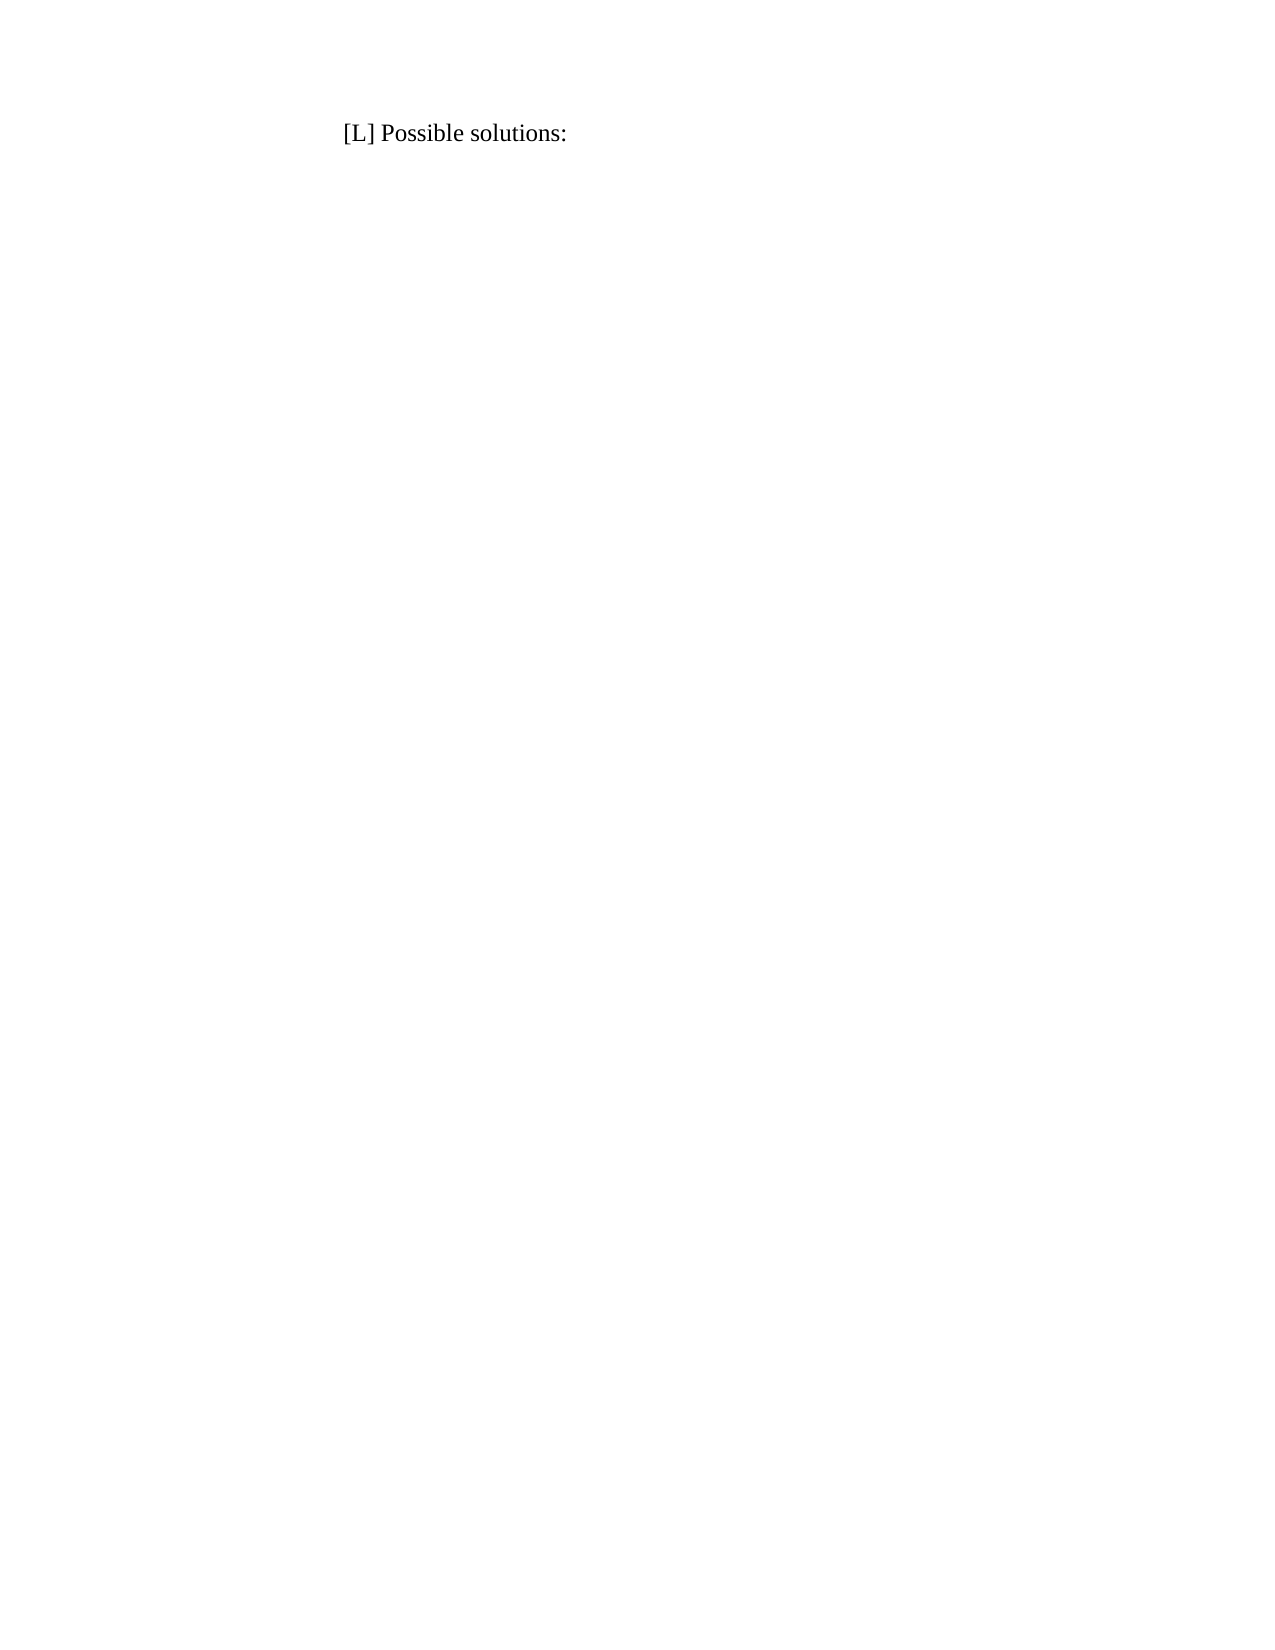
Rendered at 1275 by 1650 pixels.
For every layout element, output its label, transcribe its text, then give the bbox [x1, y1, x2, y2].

list Possible solutions: [343, 118, 1157, 147]
